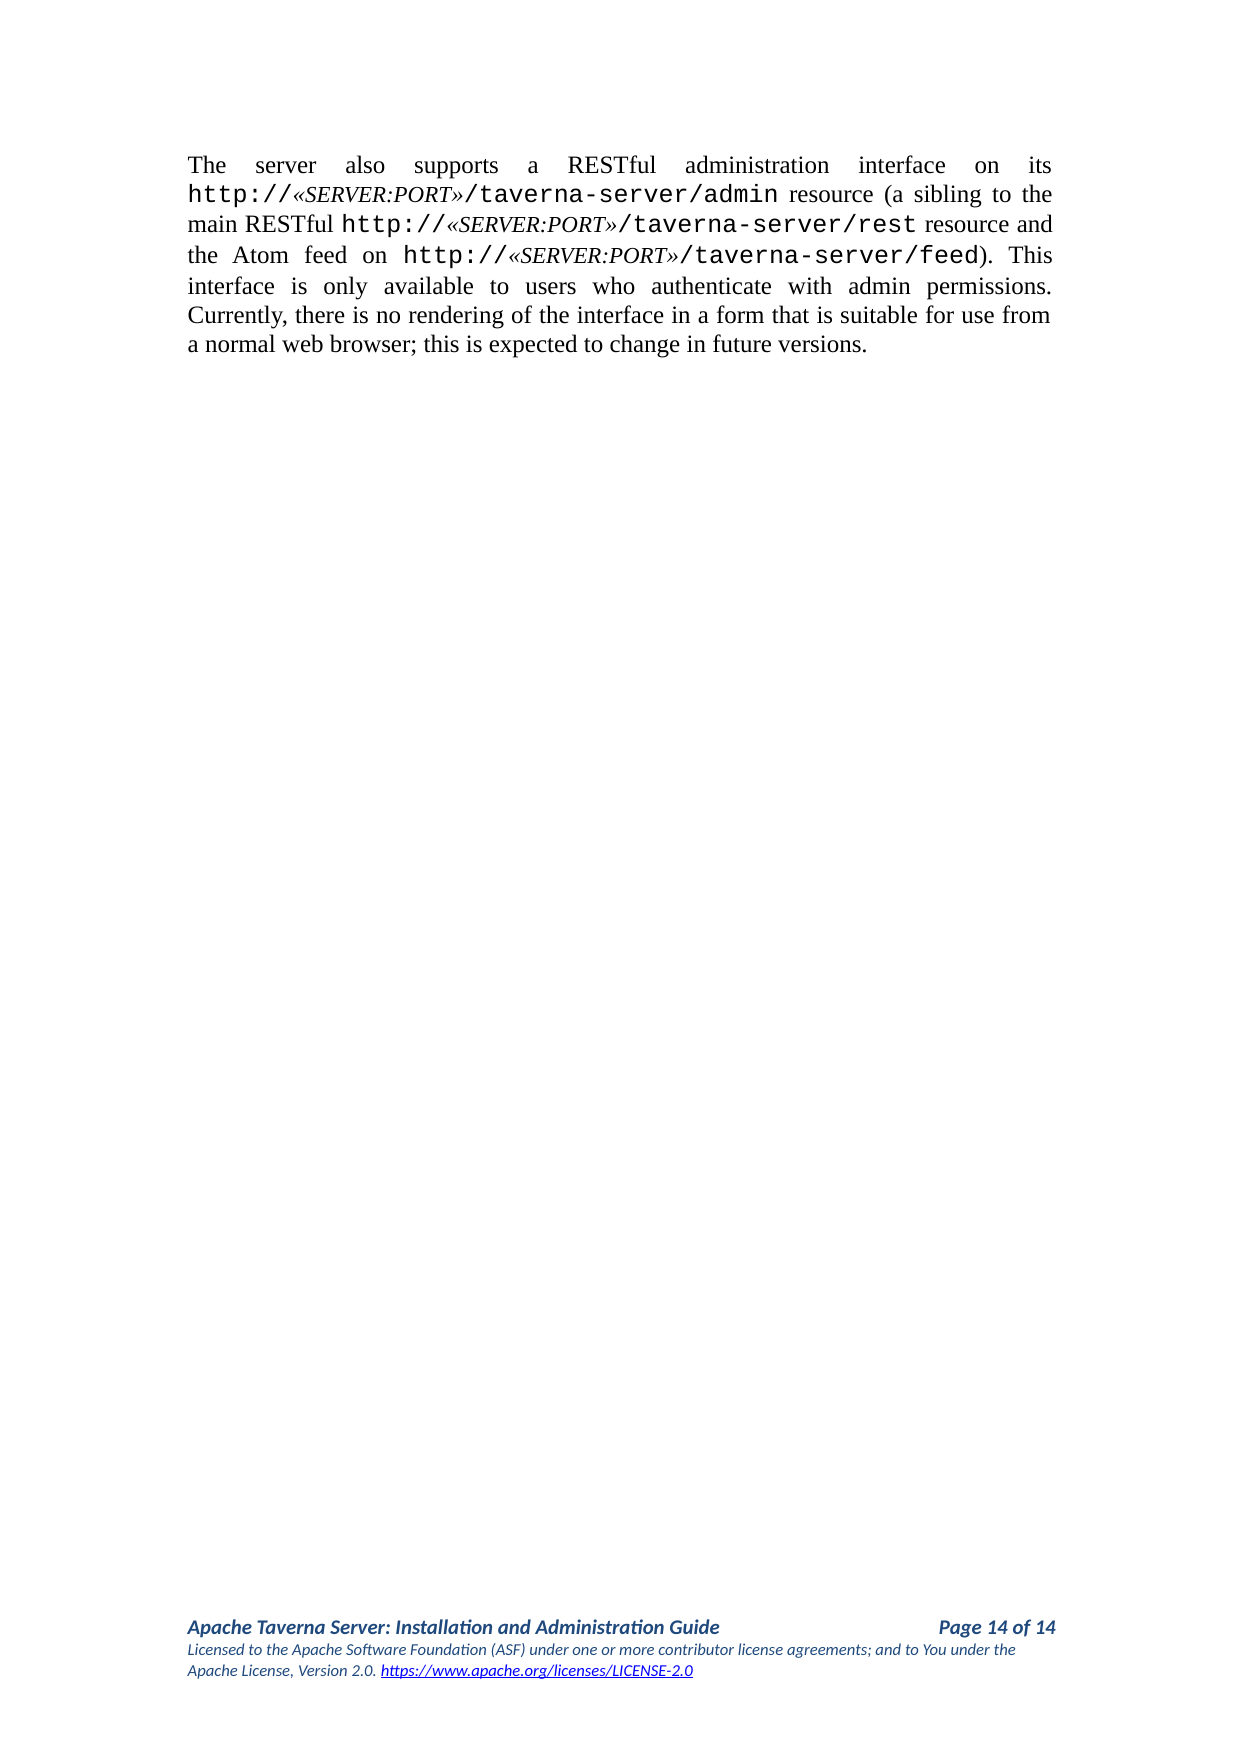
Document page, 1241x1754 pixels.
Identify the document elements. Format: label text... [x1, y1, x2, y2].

text The server also supports a RESTful administration interface on its http://«SERVER:PORT»/taverna-server/admin resource (a sibling to the main RESTful http://«SERVER:PORT»/taverna-server/rest resource and the Atom feed on http://«SERVER:PORT»/taverna-server/feed). This interface is only available to users who authenticate with admin permissions. Currently, there is no rendering of the interface in a form that is suitable for use from a normal web browser; this is expected to change in future versions. [187, 150, 1053, 357]
